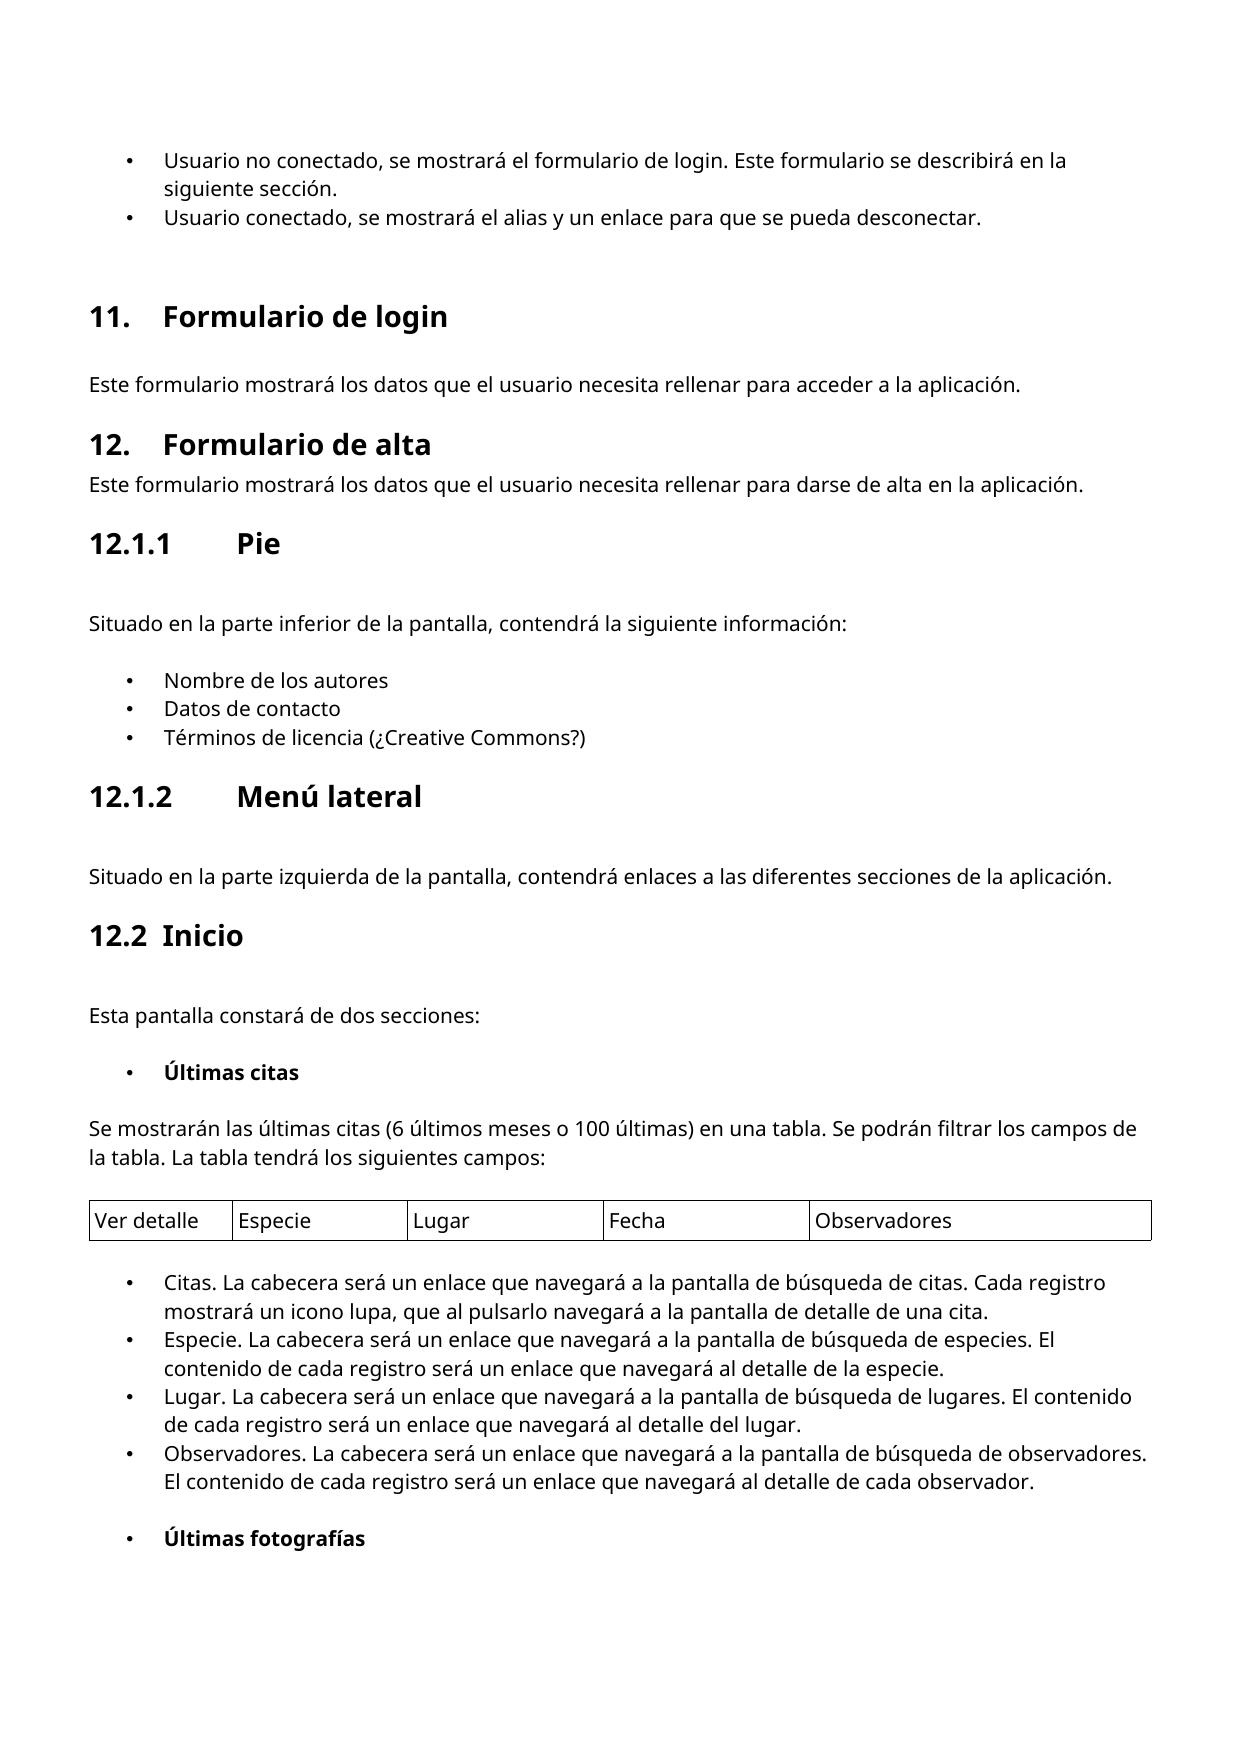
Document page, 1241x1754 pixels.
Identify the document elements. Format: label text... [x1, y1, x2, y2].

list Nombre de los autores [126, 666, 1152, 694]
list Usuario conectado, se mostrará el alias y un enlace para que se pueda desconectar. [126, 203, 1152, 231]
text Este formulario mostrará los datos que el usuario necesita rellenar para darse de alta en la aplicación. [89, 470, 1152, 498]
table_header Observadores [810, 1201, 1151, 1240]
subtitle Formulario de login [89, 296, 1152, 336]
text Situado en la parte izquierda de la pantalla, contendrá enlaces a las diferentes secciones de la aplicación. [89, 862, 1152, 890]
table_header Especie [233, 1201, 407, 1240]
list Datos de contacto [126, 694, 1152, 723]
text Este formulario mostrará los datos que el usuario necesita rellenar para acceder a la aplicación. [89, 371, 1152, 399]
table_header Fecha [604, 1201, 809, 1240]
table_header Lugar [408, 1201, 603, 1240]
table_header Ver detalle [90, 1201, 232, 1240]
subtitle Inicio [89, 915, 1152, 955]
list Observadores. La cabecera será un enlace que navegará a la pantalla de búsqueda de observadores. El contenido de cada registro será un enlace que navegará al detalle de cada observador. [126, 1439, 1152, 1496]
subtitle Pie [89, 523, 1152, 563]
text Esta pantalla constará de dos secciones: [89, 1001, 1152, 1029]
list Especie. La cabecera será un enlace que navegará a la pantalla de búsqueda de especies. El contenido de cada registro será un enlace que navegará al detalle de la especie. [126, 1325, 1152, 1382]
text Se mostrarán las últimas citas (6 últimos meses o 100 últimas) en una tabla. Se podrán filtrar los campos de la tabla. La tabla tendrá los siguientes campos: [89, 1114, 1152, 1171]
subtitle Formulario de alta [89, 424, 1152, 464]
list Usuario no conectado, se mostrará el formulario de login. Este formulario se describirá en la siguiente sección. [126, 146, 1152, 203]
list Últimas citas [126, 1058, 1152, 1086]
subtitle Menú lateral [89, 776, 1152, 816]
list Términos de licencia (¿Creative Commons?) [126, 723, 1152, 751]
list Lugar. La cabecera será un enlace que navegará a la pantalla de búsqueda de lugares. El contenido de cada registro será un enlace que navegará al detalle del lugar. [126, 1382, 1152, 1439]
text Situado en la parte inferior de la pantalla, contendrá la siguiente información: [89, 609, 1152, 637]
list Citas. La cabecera será un enlace que navegará a la pantalla de búsqueda de citas. Cada registro mostrará un icono lupa, que al pulsarlo navegará a la pantalla de detalle de una cita. [126, 1268, 1152, 1325]
list Últimas fotografías [126, 1524, 1152, 1553]
